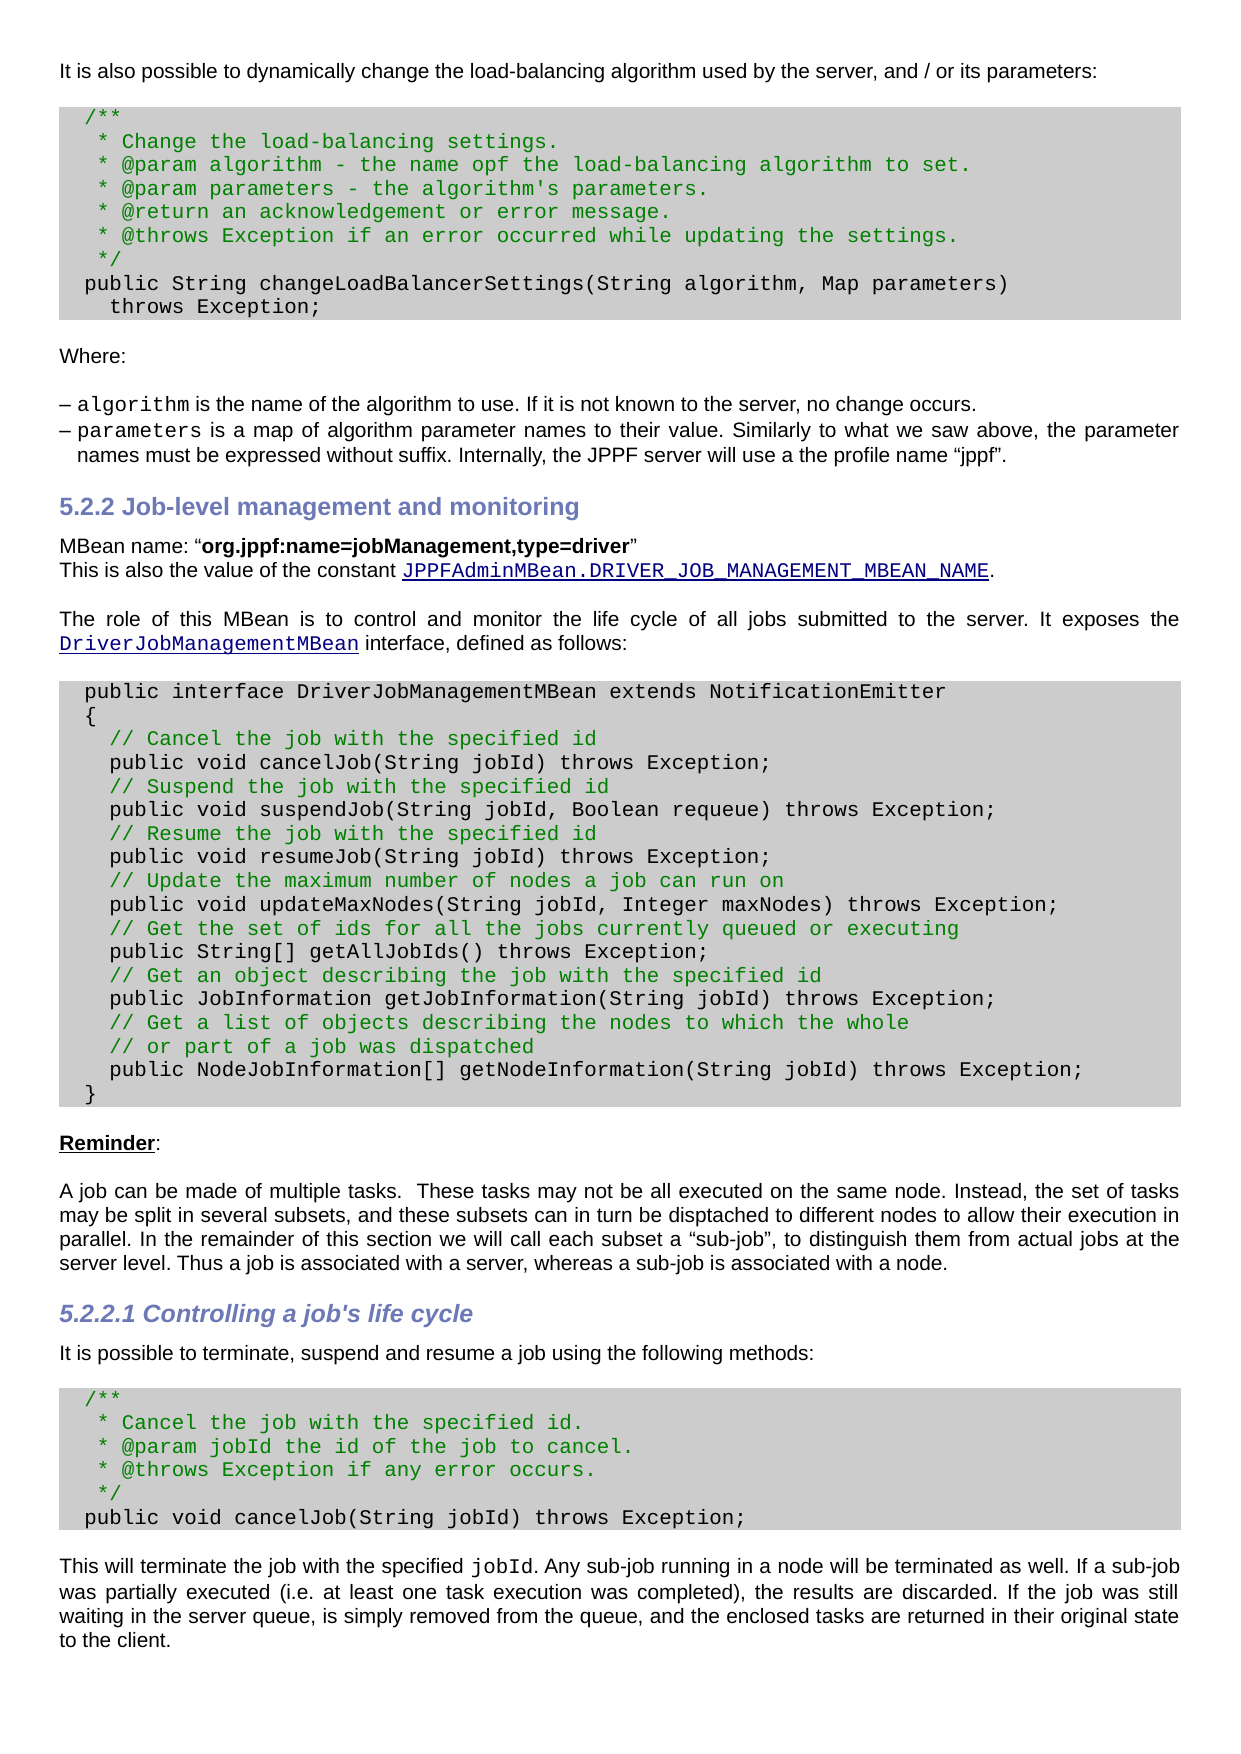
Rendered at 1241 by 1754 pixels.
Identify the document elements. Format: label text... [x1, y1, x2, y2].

text public void cancelJob(String jobId) throws Exception; [59, 752, 1181, 776]
text public String[] getAllJobIds() throws Exception; [59, 941, 1181, 965]
subtitle Job-level management and monitoring [59, 492, 1181, 521]
text It is also possible to dynamically change the load-balancing algorithm used by the server, and / or its parameters: [59, 59, 1181, 83]
text public void resumeJob(String jobId) throws Exception; [59, 847, 1181, 870]
text // or part of a job was dispatched [59, 1036, 1181, 1059]
text */ [59, 249, 1181, 272]
text * @param parameters - the algorithm's parameters. [59, 178, 1181, 202]
text * @throws Exception if any error occurs. [59, 1459, 1181, 1483]
text * Change the load-balancing settings. [59, 131, 1181, 154]
text public void cancelJob(String jobId) throws Exception; [59, 1507, 1181, 1530]
text * Cancel the job with the specified id. [59, 1412, 1181, 1436]
text This is also the value of the constant JPPFAdminMBean.DRIVER_JOB_MANAGEMENT_MBEAN_NAME. [59, 557, 1181, 583]
text * @param jobId the id of the job to cancel. [59, 1436, 1181, 1459]
text // Get a list of objects describing the nodes to which the whole [59, 1012, 1181, 1036]
text It is possible to terminate, suspend and resume a job using the following methods: [59, 1341, 1181, 1364]
text } [59, 1083, 1181, 1107]
text // Suspend the job with the specified id [59, 776, 1181, 799]
text // Cancel the job with the specified id [59, 728, 1181, 752]
text /** [59, 107, 1181, 131]
text * @throws Exception if an error occurred while updating the settings. [59, 225, 1181, 249]
text public interface DriverJobManagementMBean extends NotificationEmitter [59, 681, 1181, 705]
text public JobInformation getJobInformation(String jobId) throws Exception; [59, 988, 1181, 1012]
text This will terminate the job with the specified jobId. Any sub-job running in a node will be terminated as well. If a sub-job was partially executed (i.e. at least one task execution was completed), the results are discarded. If the job was still waiting in the server queue, is simply removed from the queue, and the enclosed tasks are returned in their original state to the client. [59, 1554, 1181, 1652]
text // Resume the job with the specified id [59, 823, 1181, 847]
subtitle Controlling a job's life cycle [59, 1299, 1181, 1328]
text public void updateMaxNodes(String jobId, Integer maxNodes) throws Exception; [59, 894, 1181, 917]
text // Get the set of ids for all the jobs currently queued or executing [59, 917, 1181, 941]
text // Get an object describing the job with the specified id [59, 965, 1181, 988]
text public String changeLoadBalancerSettings(String algorithm, Map parameters) [59, 272, 1181, 296]
text MBean name: “org.jppf:name=jobManagement,type=driver” [59, 533, 1181, 557]
list parameters is a map of algorithm parameter names to their value. Similarly to what we saw above, the parameter names must be expressed without suffix. Internally, the JPPF server will use a the profile name “jppf”. [59, 417, 1181, 467]
text /** [59, 1388, 1181, 1412]
text Where: [59, 344, 1181, 368]
text // Update the maximum number of nodes a job can run on [59, 870, 1181, 894]
text throws Exception; [59, 296, 1181, 320]
text * @return an acknowledgement or error message. [59, 202, 1181, 225]
text { [59, 705, 1181, 728]
list algorithm is the name of the algorithm to use. If it is not known to the server, no change occurs. [59, 392, 1181, 417]
text The role of this MBean is to control and monitor the life cycle of all jobs submitted to the server. It exposes the DriverJobManagementMBean interface, defined as follows: [59, 607, 1181, 657]
text A job can be made of multiple tasks. These tasks may not be all executed on the same node. Instead, the set of tasks may be split in several subsets, and these subsets can in turn be disptached to different nodes to allow their execution in parallel. In the remainder of this section we will call each subset a “sub-job”, to distinguish them from actual jobs at the server level. Thus a job is associated with a server, whereas a sub-job is associated with a node. [59, 1178, 1181, 1274]
text */ [59, 1483, 1181, 1507]
text public void suspendJob(String jobId, Boolean requeue) throws Exception; [59, 799, 1181, 823]
text * @param algorithm - the name opf the load-balancing algorithm to set. [59, 154, 1181, 178]
text public NodeJobInformation[] getNodeInformation(String jobId) throws Exception; [59, 1059, 1181, 1083]
text Reminder: [59, 1131, 1181, 1154]
